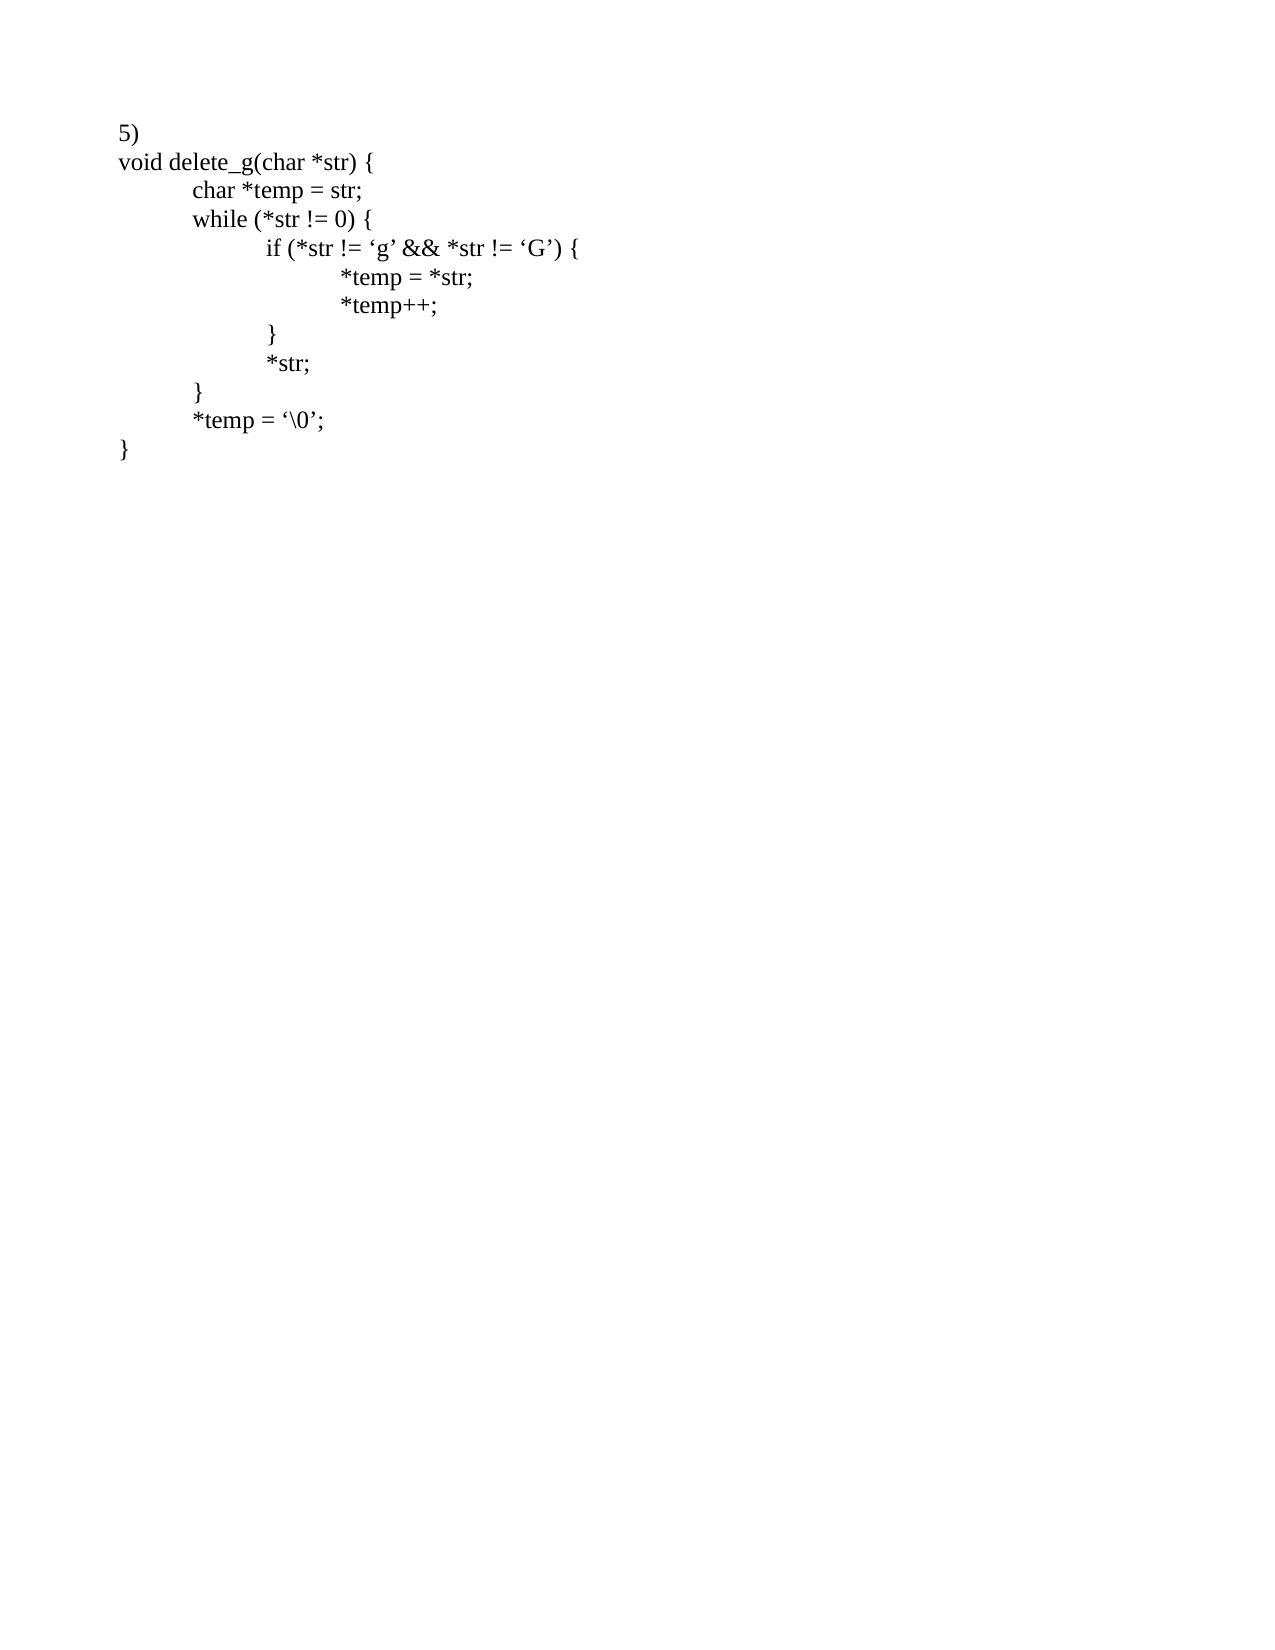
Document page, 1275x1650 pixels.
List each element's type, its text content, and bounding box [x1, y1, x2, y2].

text *temp = ‘\0’; [118, 406, 1157, 434]
text *str; [118, 348, 1157, 377]
text if (*str != ‘g’ && *str != ‘G’) { [118, 233, 1157, 262]
text void delete_g(char *str) { [118, 147, 1157, 176]
text 5) [118, 118, 1157, 147]
text } [118, 319, 1157, 348]
text *temp++; [118, 291, 1157, 319]
text *temp = *str; [118, 262, 1157, 291]
text } [118, 377, 1157, 406]
text } [118, 434, 1157, 463]
text char *temp = str; [118, 176, 1157, 204]
text while (*str != 0) { [118, 204, 1157, 233]
